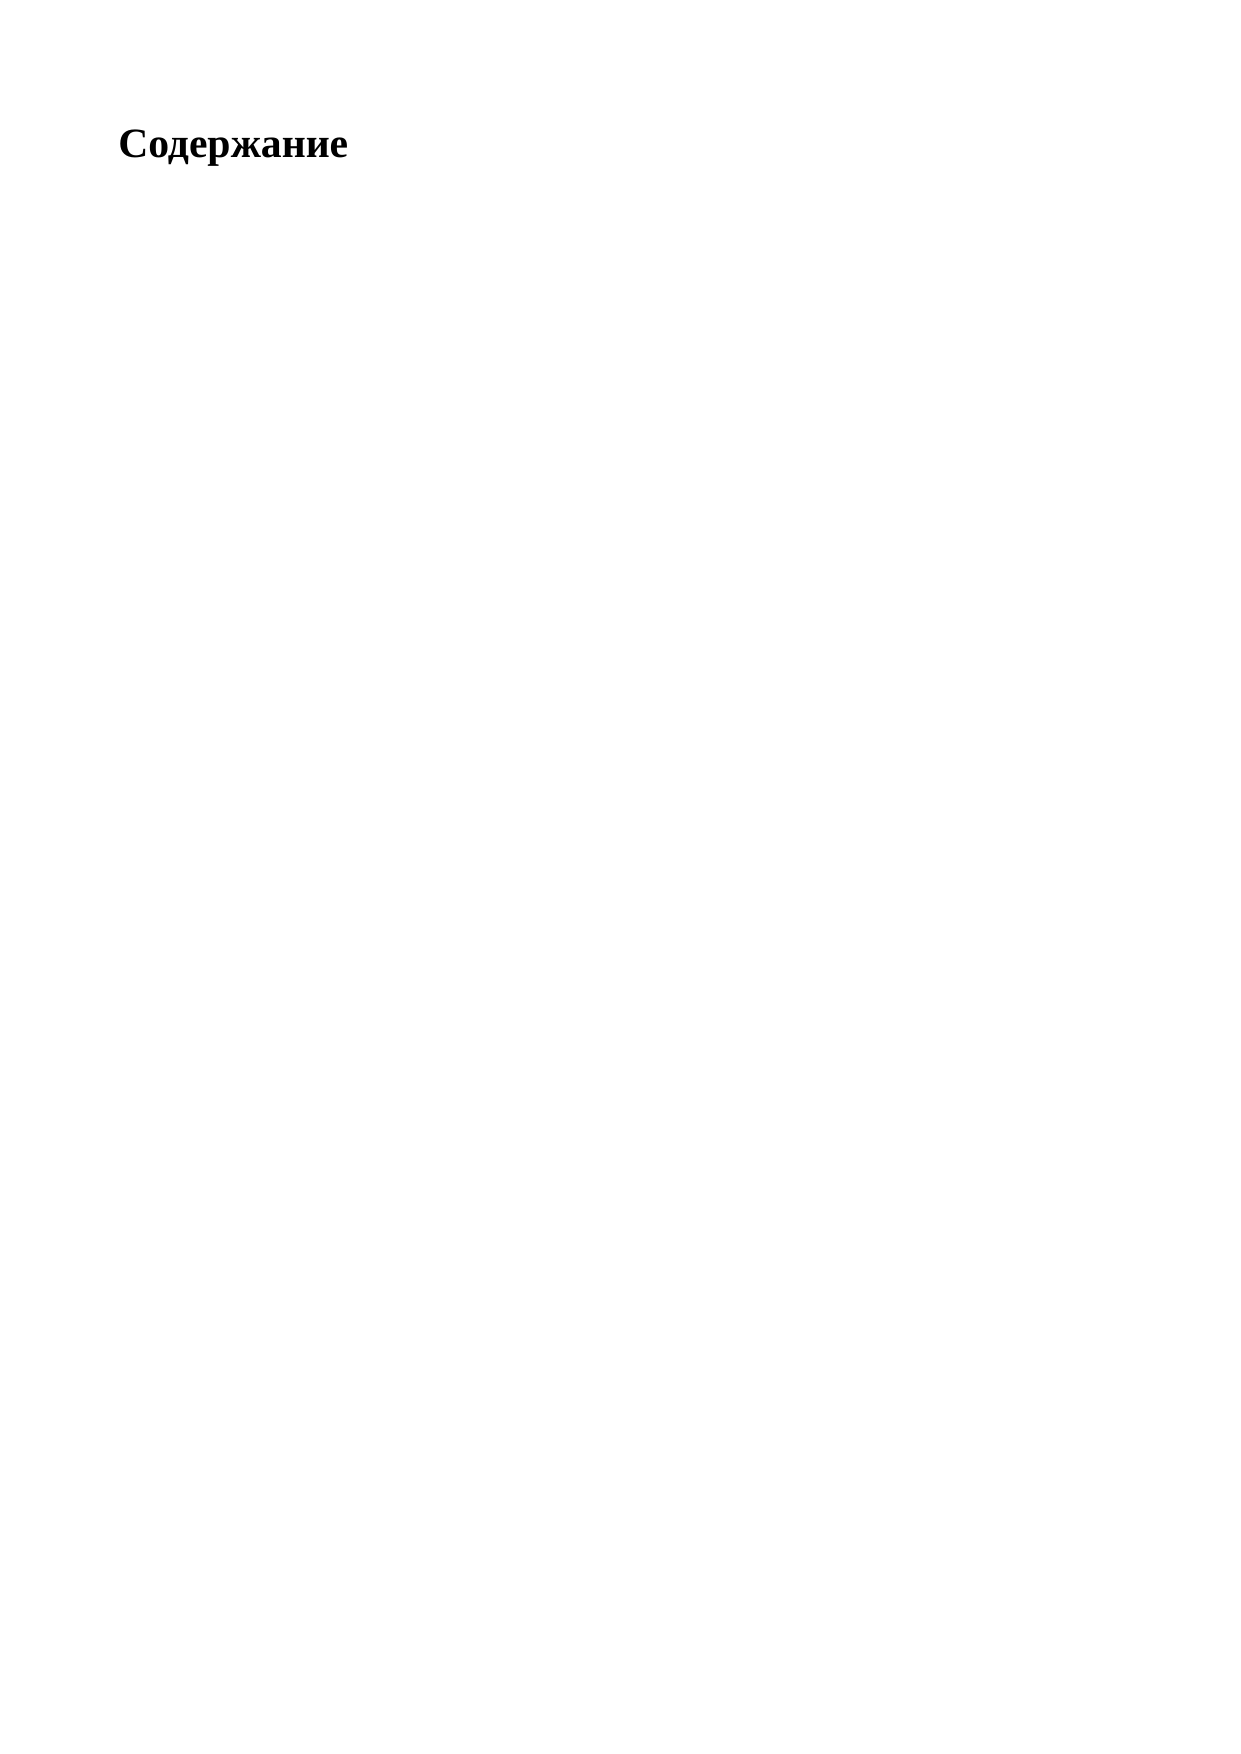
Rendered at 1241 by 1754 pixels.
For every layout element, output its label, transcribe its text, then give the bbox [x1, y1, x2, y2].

text Содержание [118, 118, 1122, 166]
